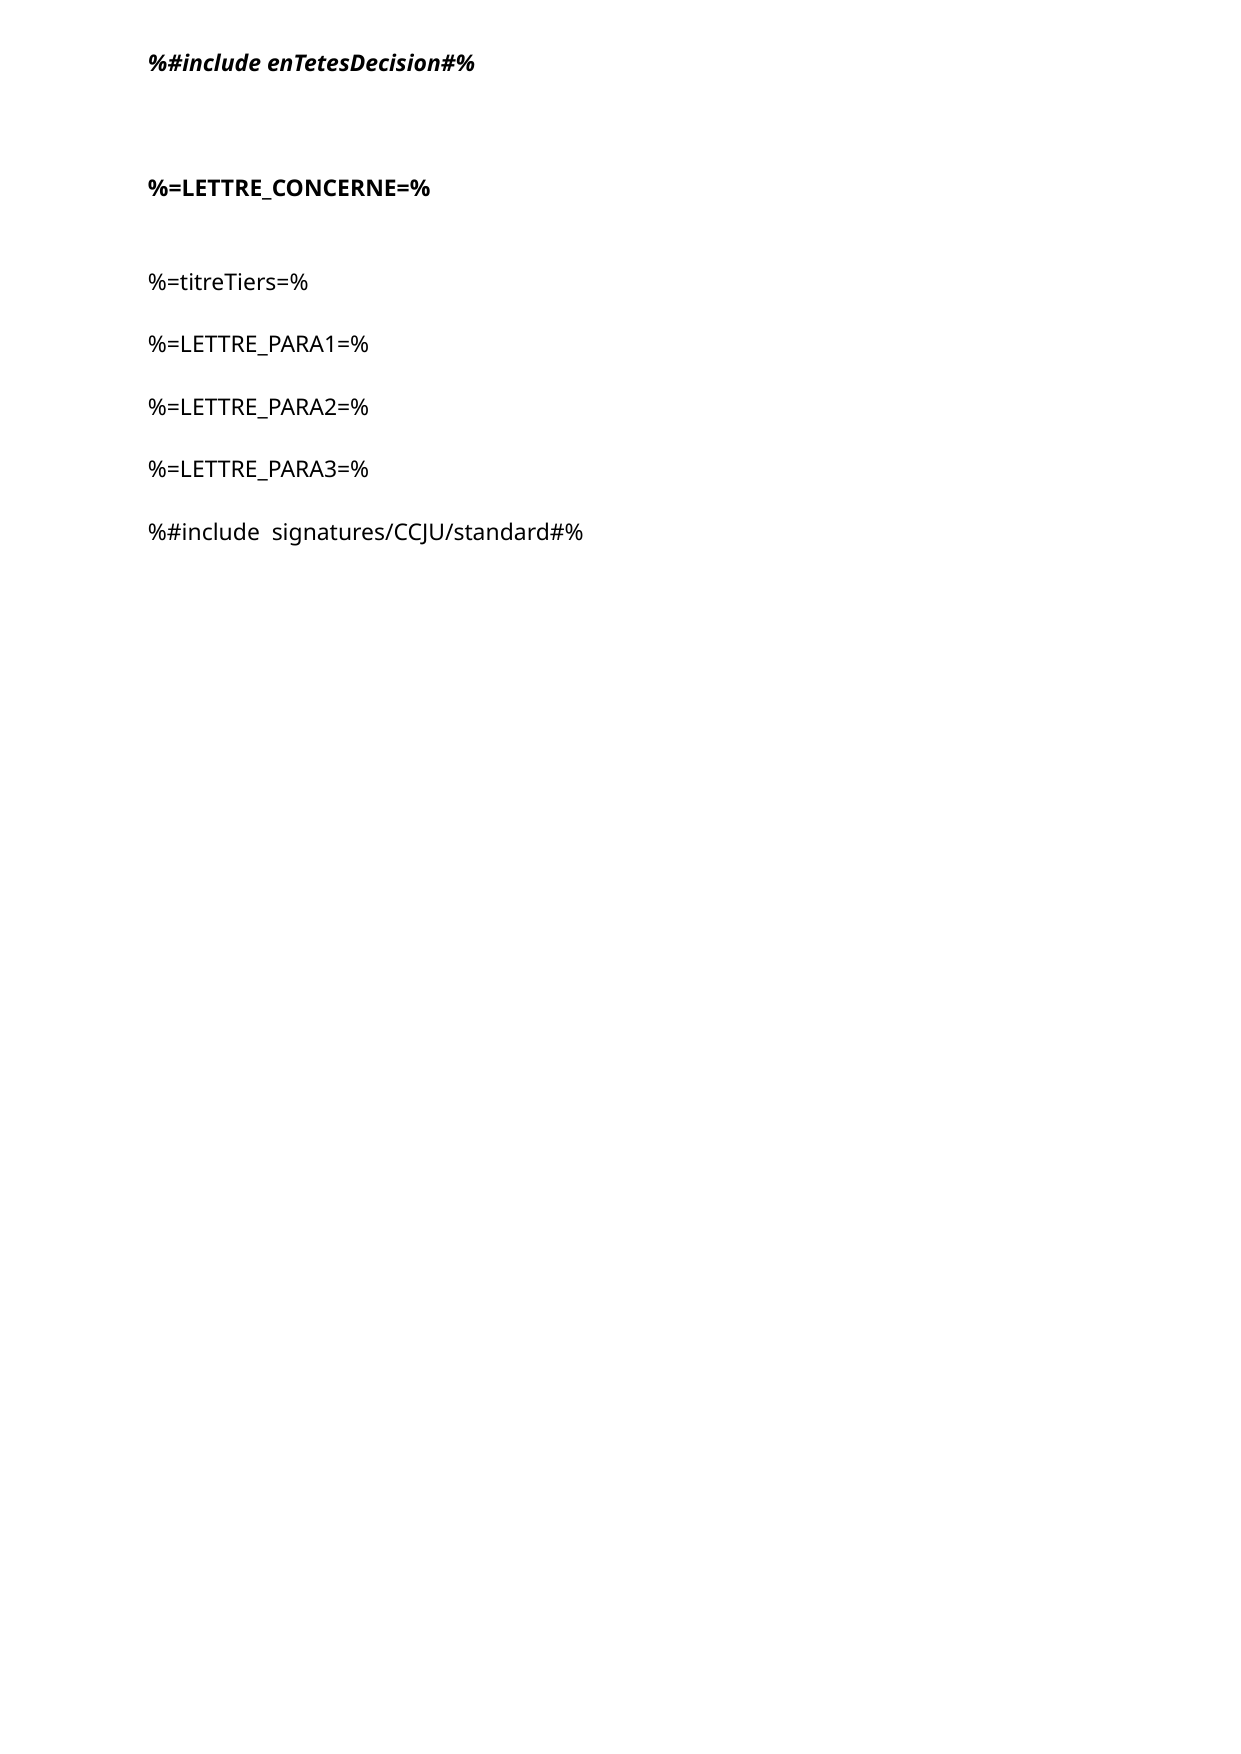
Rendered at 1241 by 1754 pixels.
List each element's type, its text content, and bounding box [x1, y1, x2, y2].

text %#include signatures/CCJU/standard#% [148, 515, 1122, 547]
text %=titreTiers=% [148, 265, 1122, 297]
text %#include enTetesDecision#% [148, 47, 1122, 78]
text %=LETTRE_PARA2=% [148, 390, 1122, 422]
text %=LETTRE_PARA3=% [148, 453, 1122, 484]
text %=LETTRE_CONCERNE=% [148, 172, 1122, 203]
text %=LETTRE_PARA1=% [148, 328, 1122, 359]
